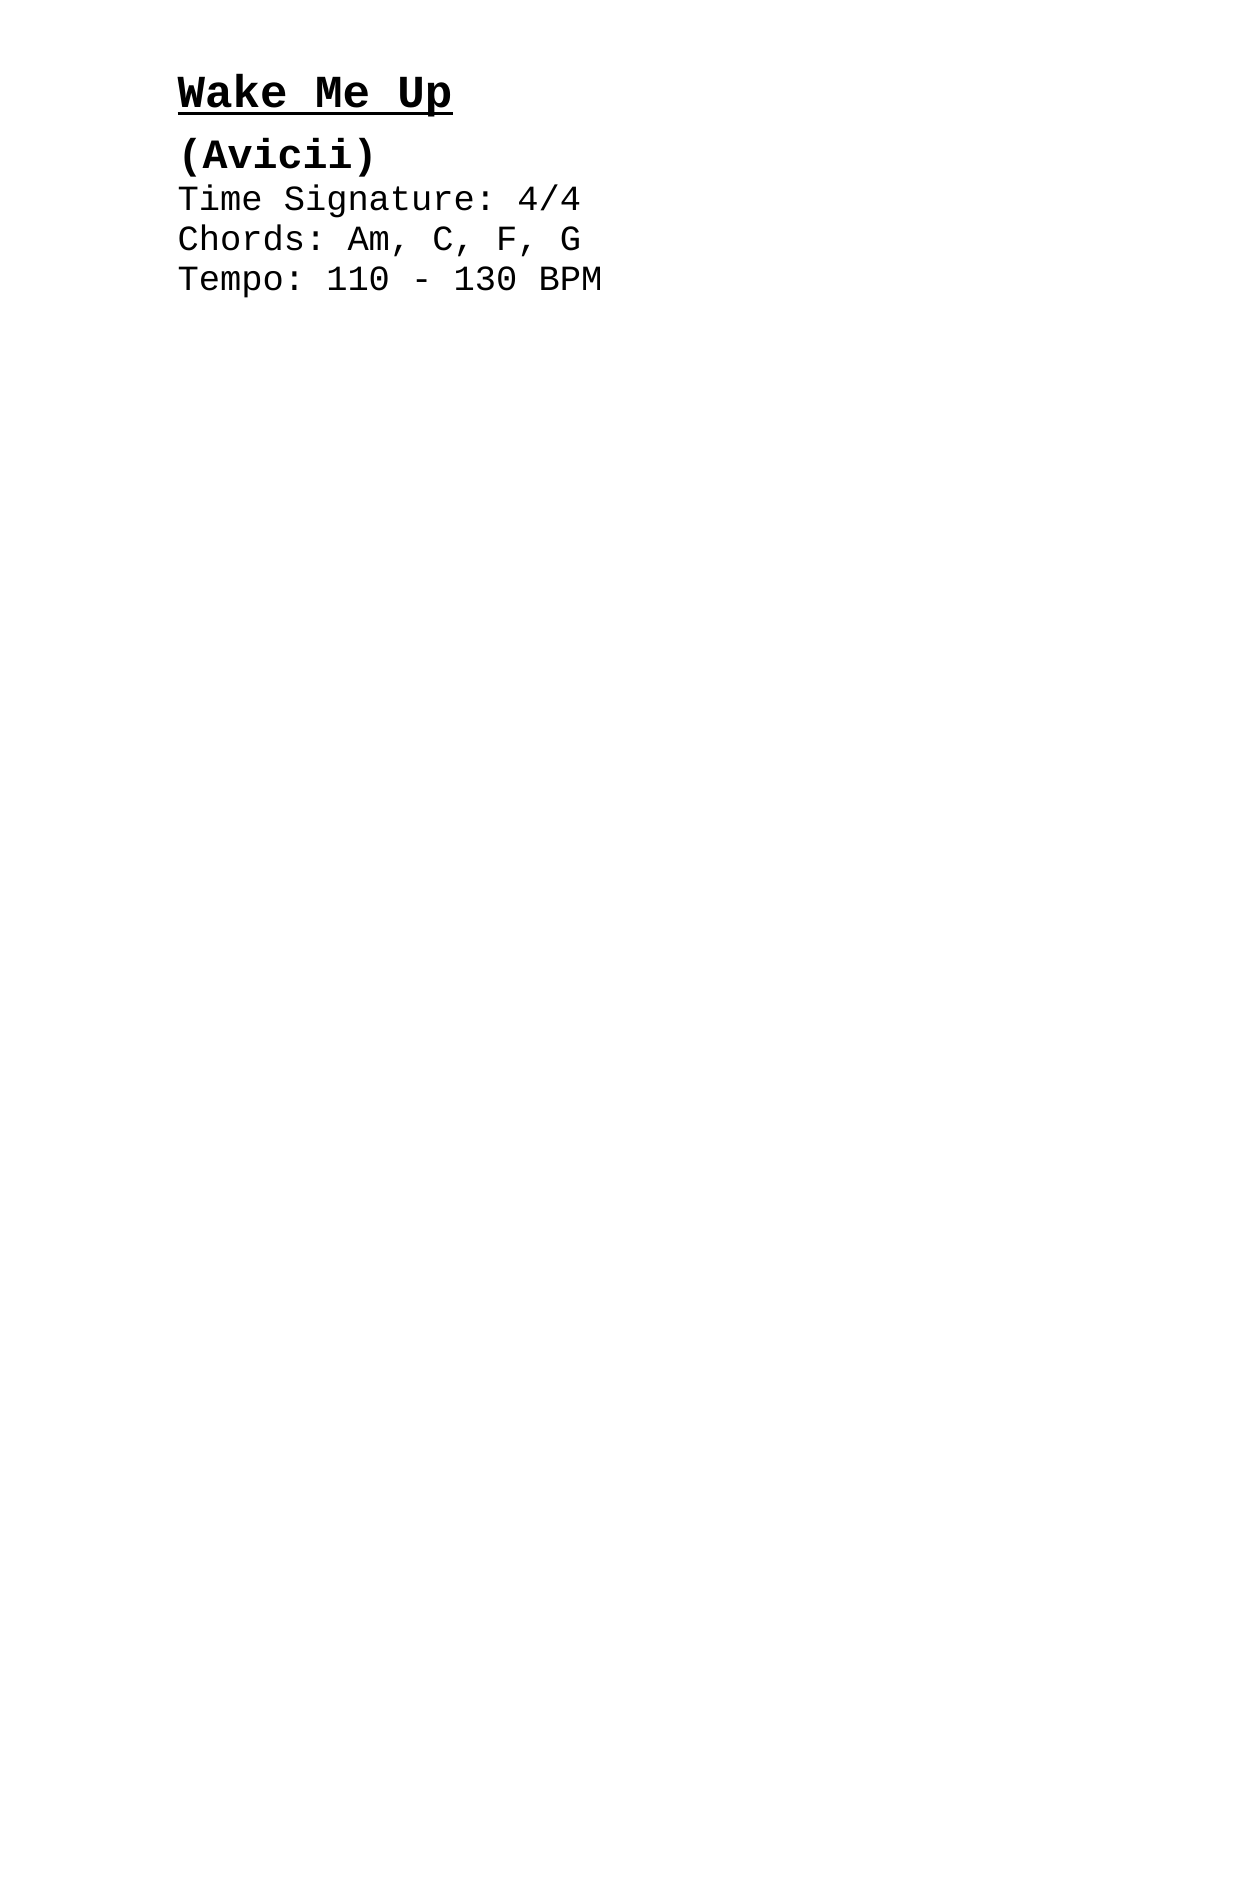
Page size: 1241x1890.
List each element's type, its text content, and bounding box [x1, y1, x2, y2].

text Time Signature: 4/4 [177, 181, 1196, 221]
text Tempo: 110 - 130 BPM [177, 261, 1196, 301]
subtitle (Avicii) [177, 134, 1196, 181]
text Chords: Am, C, F, G [177, 221, 1196, 261]
subtitle Wake Me Up [177, 69, 1196, 121]
